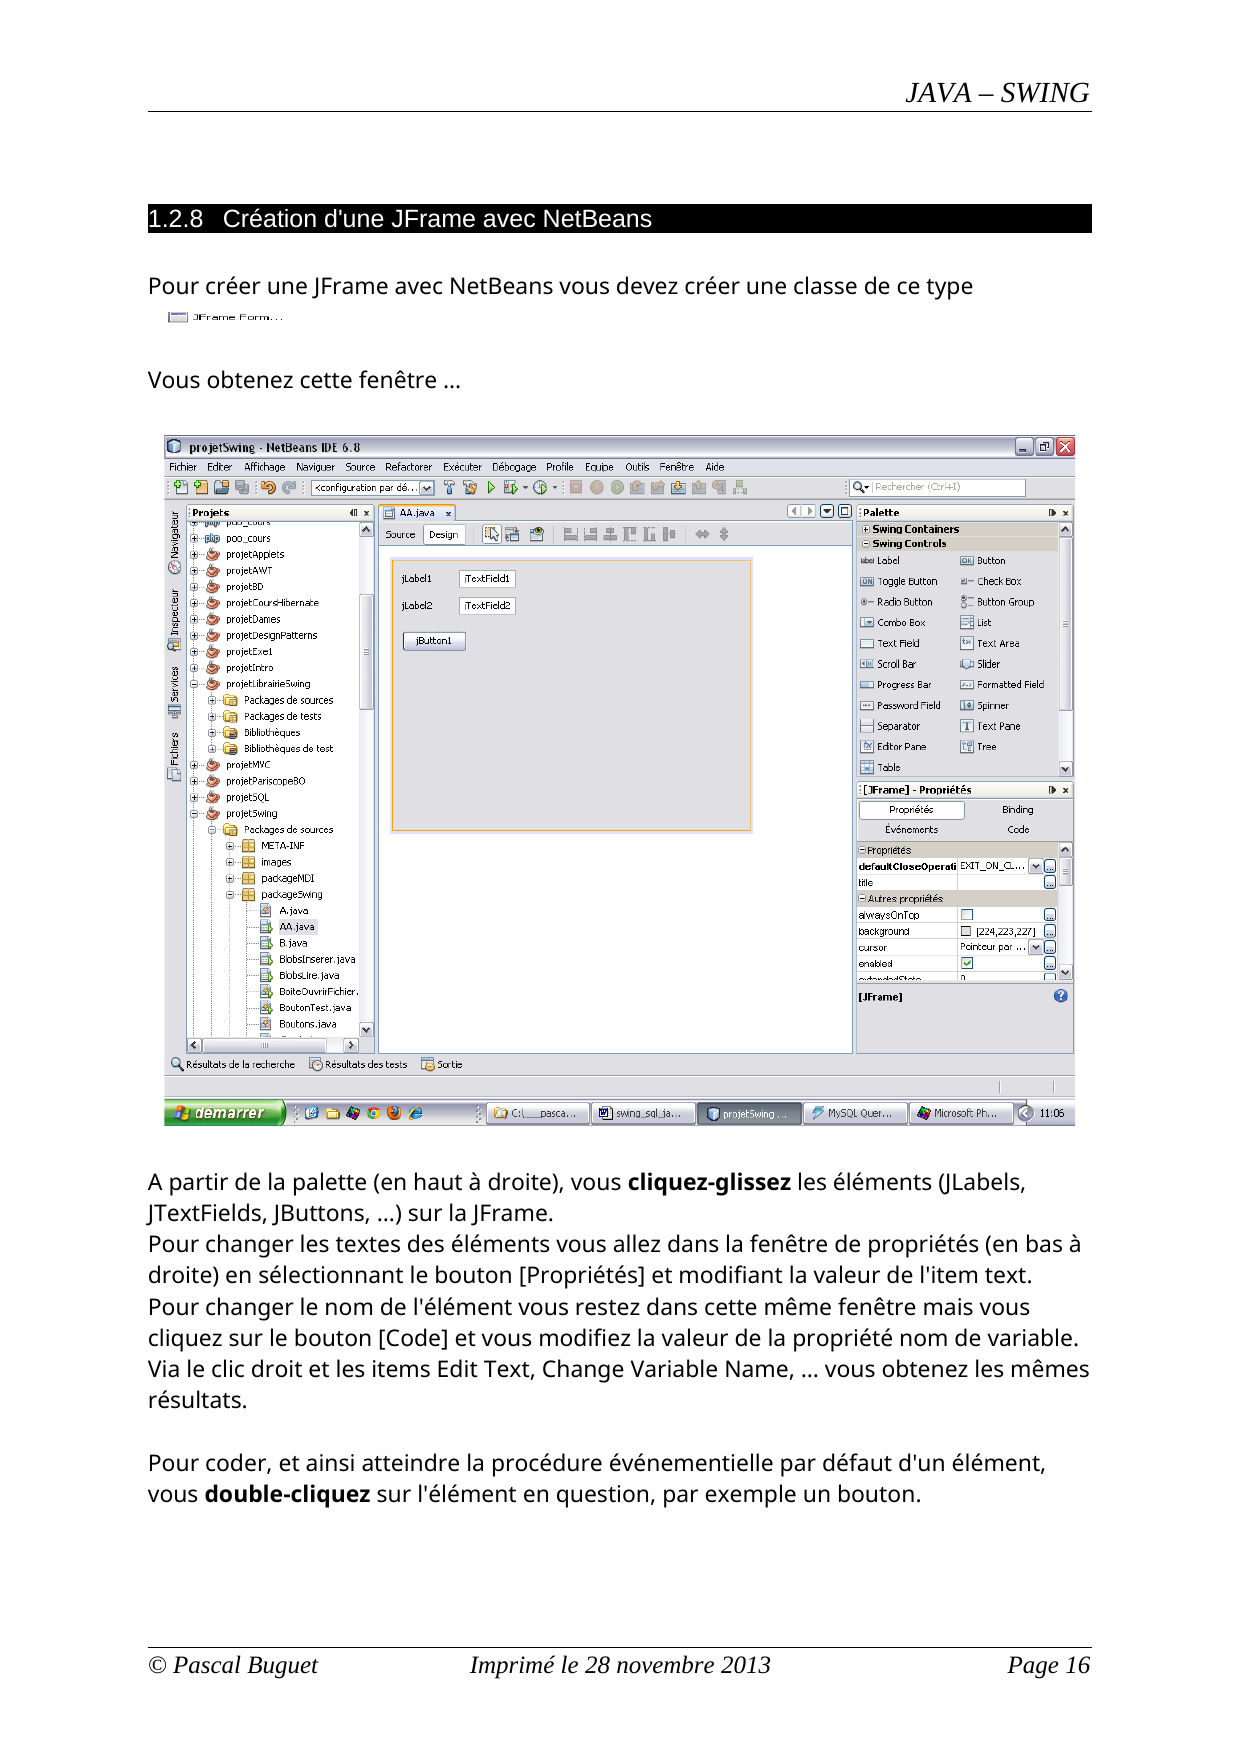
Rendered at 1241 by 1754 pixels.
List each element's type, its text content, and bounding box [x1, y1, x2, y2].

picture [164, 435, 1075, 1126]
text Pour coder, et ainsi atteindre la procédure événementielle par défaut d'un élément, vous double-cliquez sur l'élément en question, par exemple un bouton. [148, 1447, 1092, 1509]
subtitle Création d'une JFrame avec NetBeans [148, 204, 1092, 233]
text Via le clic droit et les items Edit Text, Change Variable Name, … vous obtenez les mêmes résultats. [148, 1353, 1092, 1416]
text Pour créer une JFrame avec NetBeans vous devez créer une classe de ce type [148, 270, 1092, 333]
text Pour changer le nom de l'élément vous restez dans cette même fenêtre mais vous cliquez sur le bouton [Code] et vous modifiez la valeur de la propriété nom de variable. [148, 1291, 1092, 1353]
text Pour changer les textes des éléments vous allez dans la fenêtre de propriétés (en bas à droite) en sélectionnant le bouton [Propriétés] et modifiant la valeur de l'item text. [148, 1228, 1092, 1291]
text Vous obtenez cette fenêtre … [148, 364, 1092, 395]
text A partir de la palette (en haut à droite), vous cliquez-glissez les éléments (JLabels, JTextFields, JButtons, …) sur la JFrame. [148, 1166, 1092, 1228]
